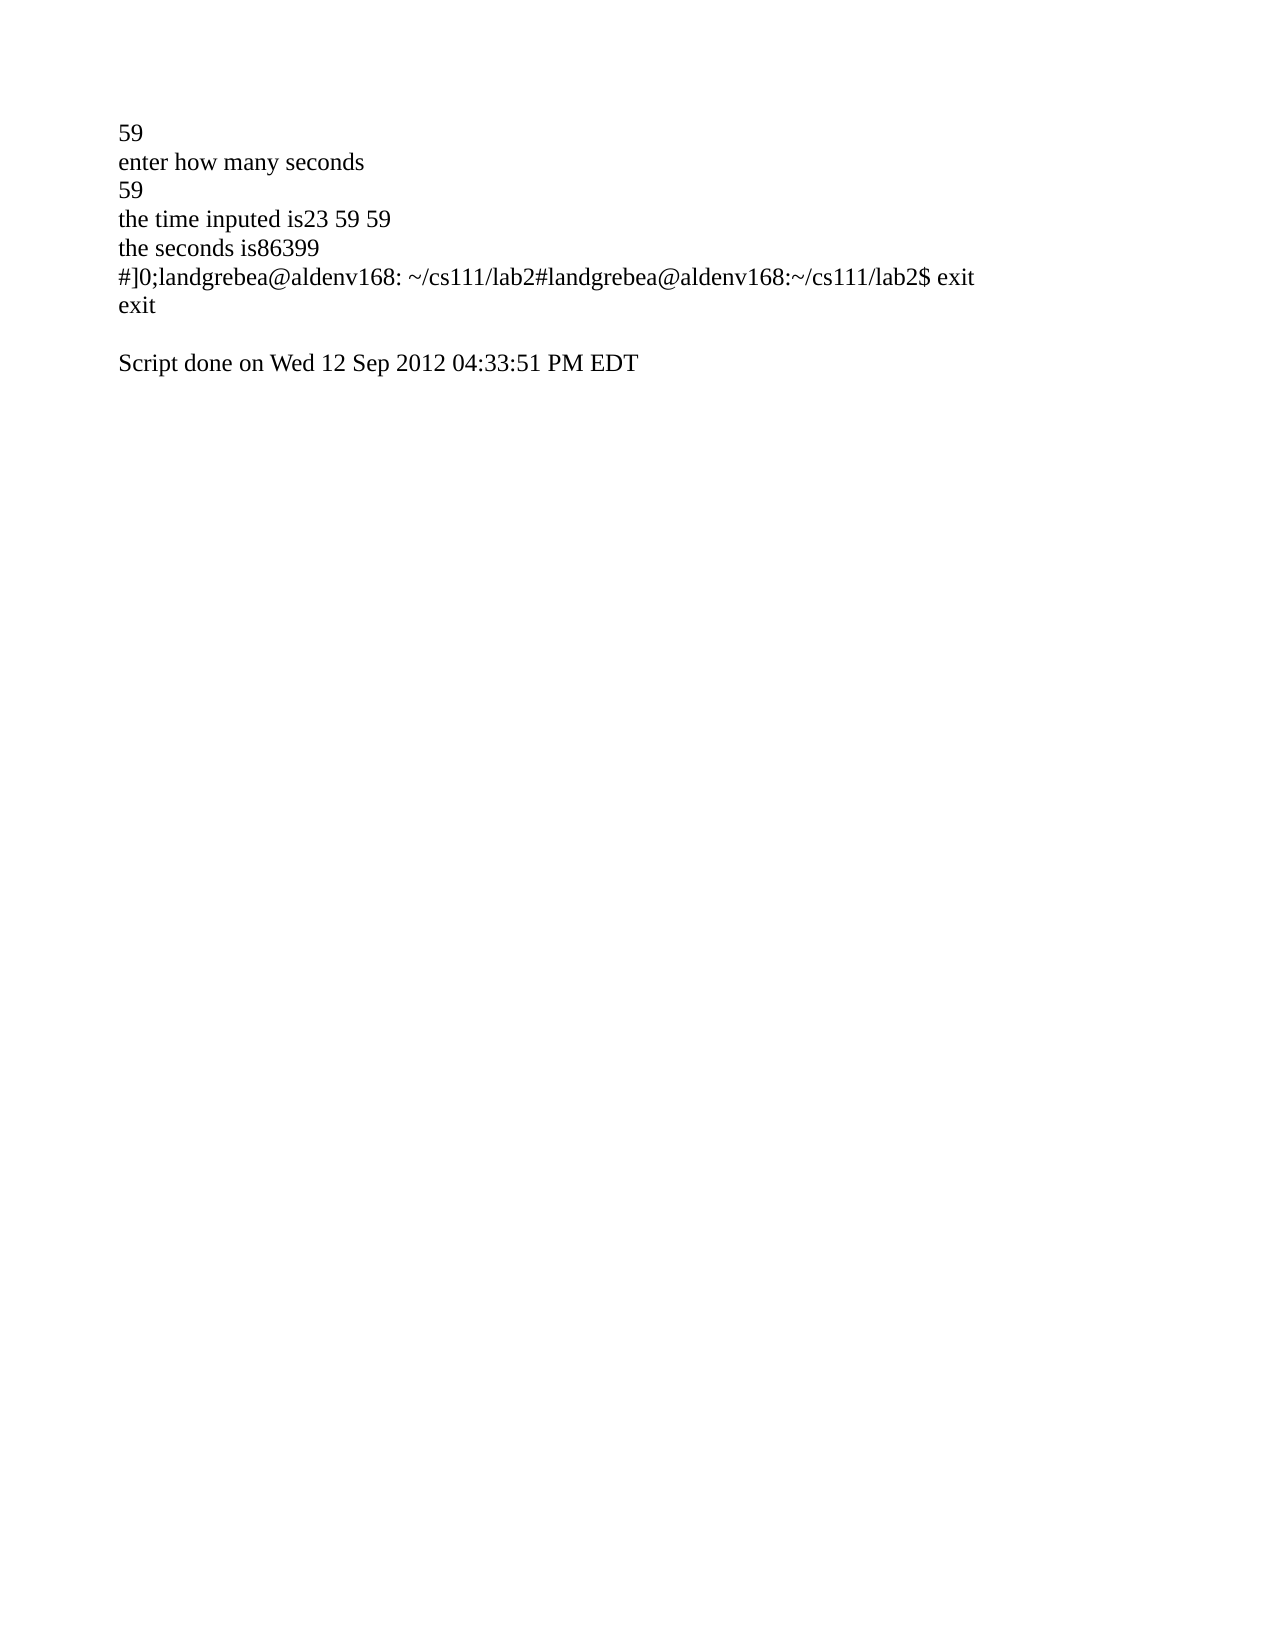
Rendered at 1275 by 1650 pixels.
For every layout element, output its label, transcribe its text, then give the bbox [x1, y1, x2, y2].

text enter how many seconds [118, 147, 1157, 176]
text #]0;landgrebea@aldenv168: ~/cs111/lab2#landgrebea@aldenv168:~/cs111/lab2$ exit [118, 262, 1157, 291]
text the time inputed is23 59 59 [118, 204, 1157, 233]
text the seconds is86399 [118, 233, 1157, 262]
text Script done on Wed 12 Sep 2012 04:33:51 PM EDT [118, 319, 1157, 434]
text 59 [118, 176, 1157, 204]
text 59 [118, 118, 1157, 147]
text exit [118, 291, 1157, 319]
